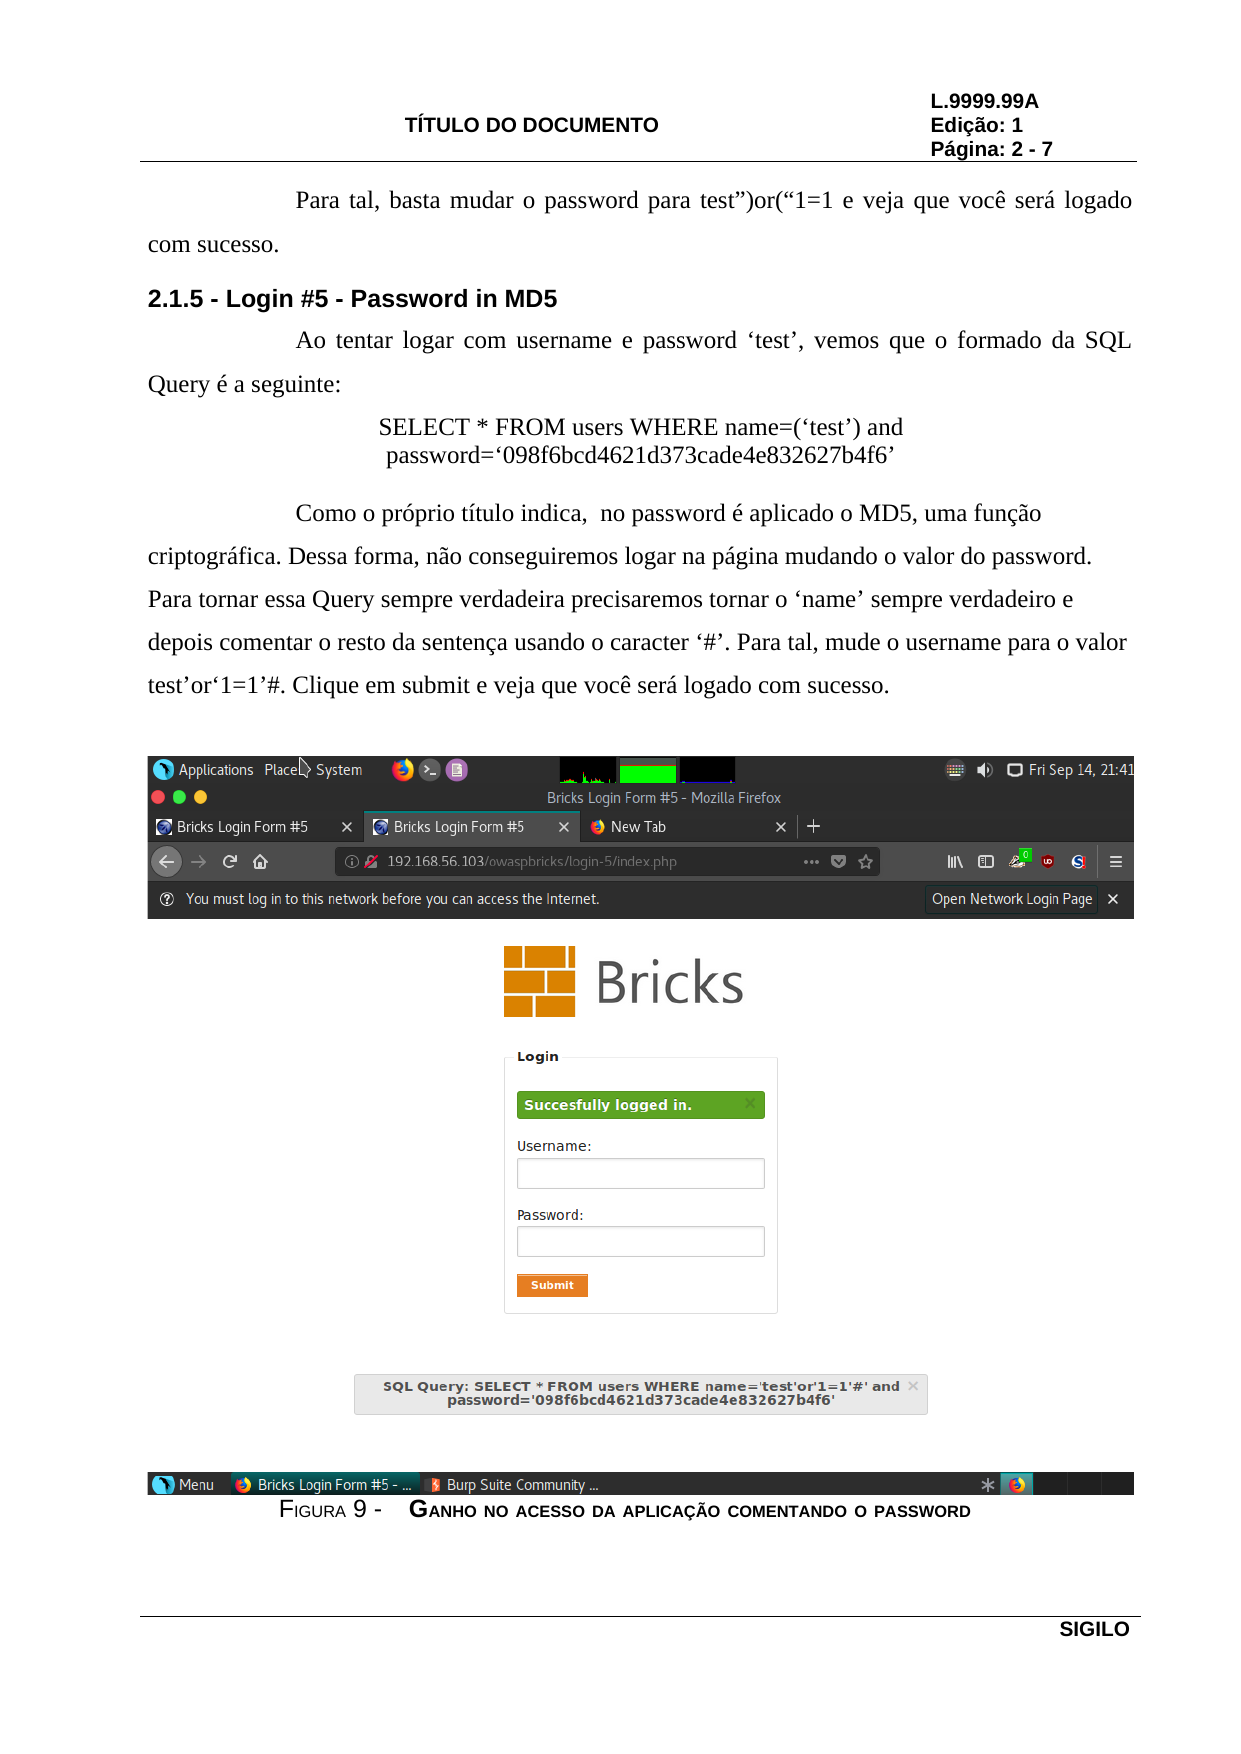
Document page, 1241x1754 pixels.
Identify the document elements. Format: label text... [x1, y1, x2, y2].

text Como o próprio título indica, no password é aplicado o MD5, uma função criptográfica. Dessa forma, não conseguiremos logar na página mudando o valor do password. Para tornar essa Query sempre verdadeira precisaremos tornar o ‘name’ sempre verdadeiro e depois comentar o resto da sentença usando o caracter ‘#’. Para tal, mude o username para o valor test’or‘1=1’#. Clique em submit e veja que você será logado com sucesso. [148, 498, 1134, 699]
subtitle Login #5 - Password in MD5 [148, 284, 1134, 313]
list Ganho no acesso da aplicação comentando o password [148, 1495, 1134, 1523]
text Ao tentar logar com username e password ‘test’, vemos que o formado da SQL Query é a seguinte: [148, 326, 1134, 397]
text SELECT * FROM users WHERE name=(‘test’) and password=‘098f6bcd4621d373cade4e832627b4f6’ [148, 412, 1134, 469]
text Para tal, basta mudar o password para test”)or(“1=1 e veja que você será logado com sucesso. [148, 186, 1134, 257]
picture [147, 756, 1134, 1495]
